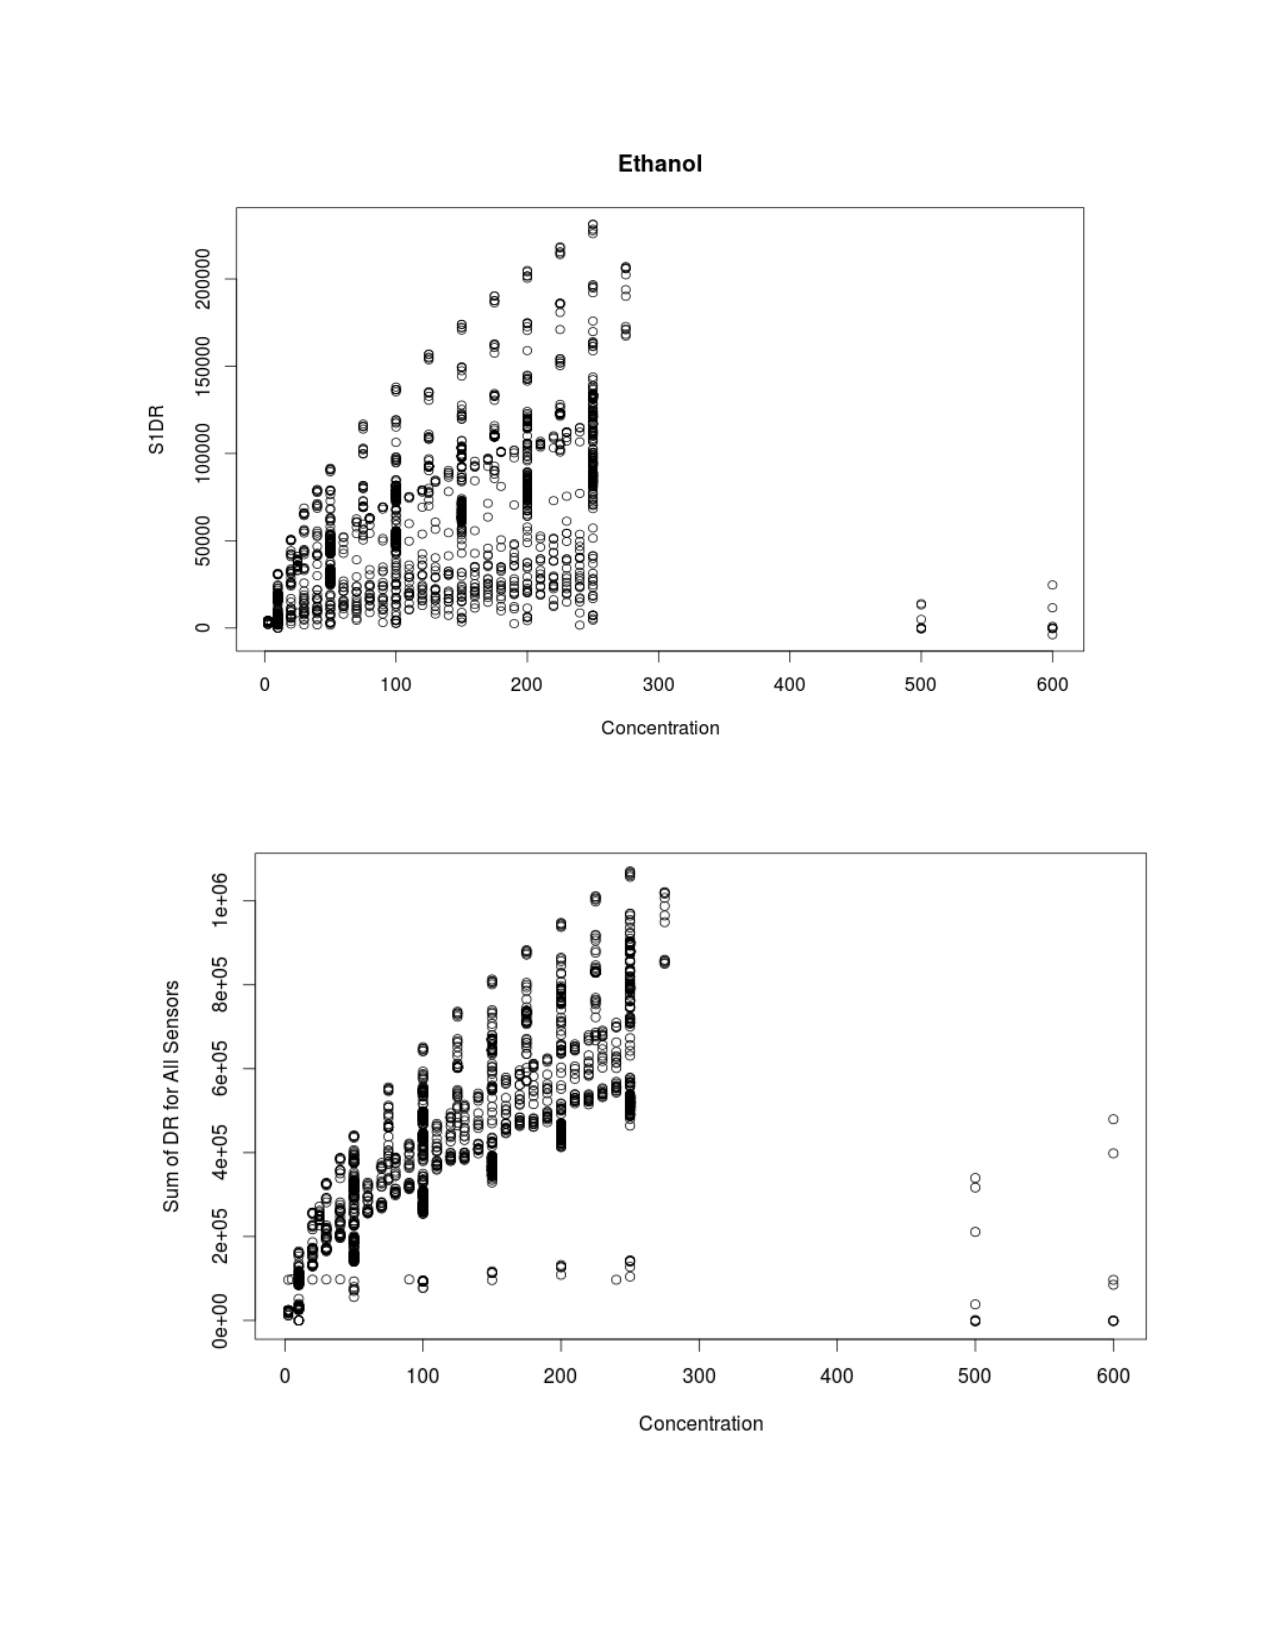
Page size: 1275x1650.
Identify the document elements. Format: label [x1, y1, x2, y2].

picture [143, 118, 1197, 1462]
